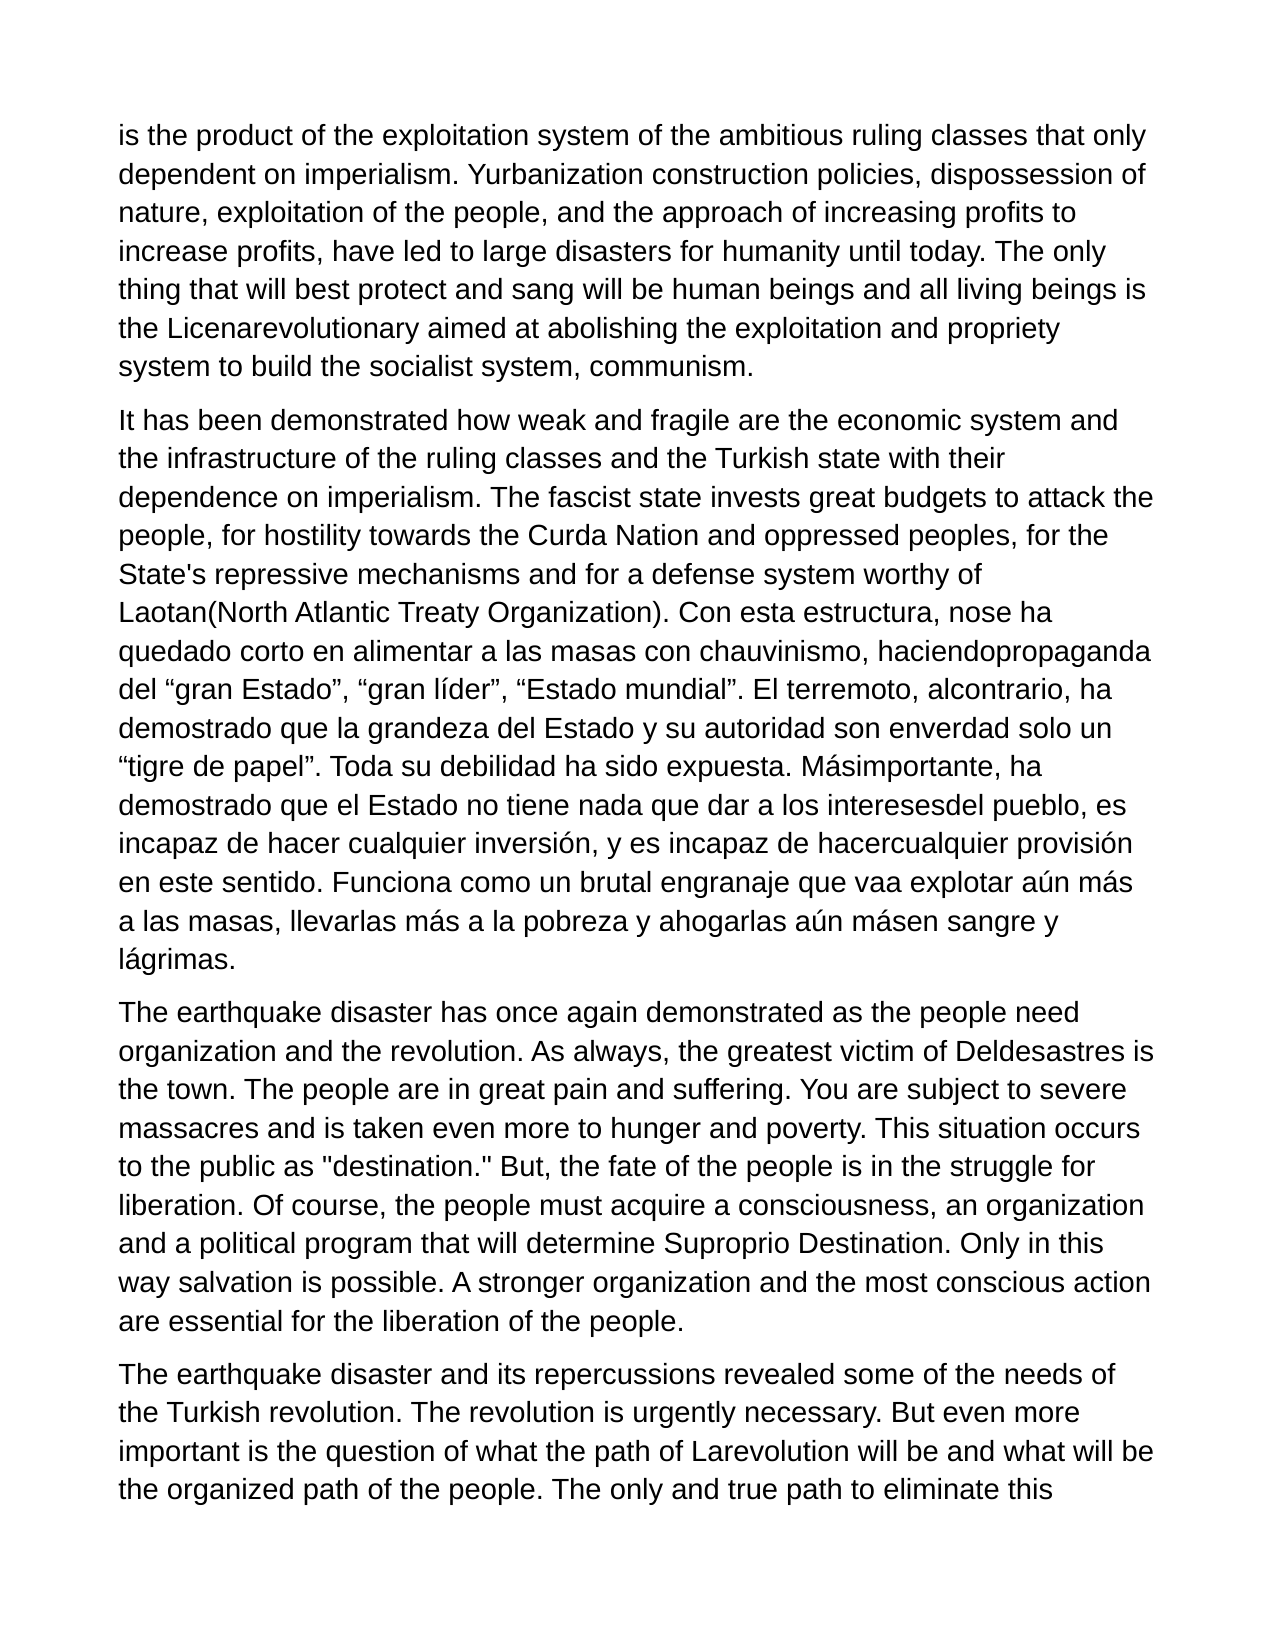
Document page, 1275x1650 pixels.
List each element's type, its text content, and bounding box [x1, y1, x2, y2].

text is the product of the exploitation system of the ambitious ruling classes that only dependent on imperialism. Yurbanization construction policies, dispossession of nature, exploitation of the people, and the approach of increasing profits to increase profits, have led to large disasters for humanity until today. The only thing that will best protect and sang will be human beings and all living beings is the Licenarevolutionary aimed at abolishing the exploitation and propriety system to build the socialist system, communism. [118, 118, 1157, 383]
text The earthquake disaster and its repercussions revealed some of the needs of the Turkish revolution. The revolution is urgently necessary. But even more important is the question of what the path of Larevolution will be and what will be the organized path of the people. The only and true path to eliminate this [118, 1357, 1157, 1506]
text It has been demonstrated how weak and fragile are the economic system and the infrastructure of the ruling classes and the Turkish state with their dependence on imperialism. The fascist state invests great budgets to attack the people, for hostility towards the Curda Nation and oppressed peoples, for the State's repressive mechanisms and for a defense system worthy of Laotan(North Atlantic Treaty Organization). Con esta estructura, nose ha quedado corto en alimentar a las masas con chauvinismo, haciendopropaganda del “gran Estado”, “gran líder”, “Estado mundial”. El terremoto, alcontrario, ha demostrado que la grandeza del Estado y su autoridad son enverdad solo un “tigre de papel”. Toda su debilidad ha sido expuesta. Másimportante, ha demostrado que el Estado no tiene nada que dar a los interesesdel pueblo, es incapaz de hacer cualquier inversión, y es incapaz de hacercualquier provisión en este sentido. Funciona como un brutal engranaje que vaa explotar aún más a las masas, llevarlas más a la pobreza y ahogarlas aún másen sangre y lágrimas. [118, 402, 1157, 976]
text The earthquake disaster has once again demonstrated as the people need organization and the revolution. As always, the greatest victim of Deldesastres is the town. The people are in great pain and suffering. You are subject to severe massacres and is taken even more to hunger and poverty. This situation occurs to the public as "destination." But, the fate of the people is in the struggle for liberation. Of course, the people must acquire a consciousness, an organization and a political program that will determine Suproprio Destination. Only in this way salvation is possible. A stronger organization and the most conscious action are essential for the liberation of the people. [118, 995, 1157, 1337]
